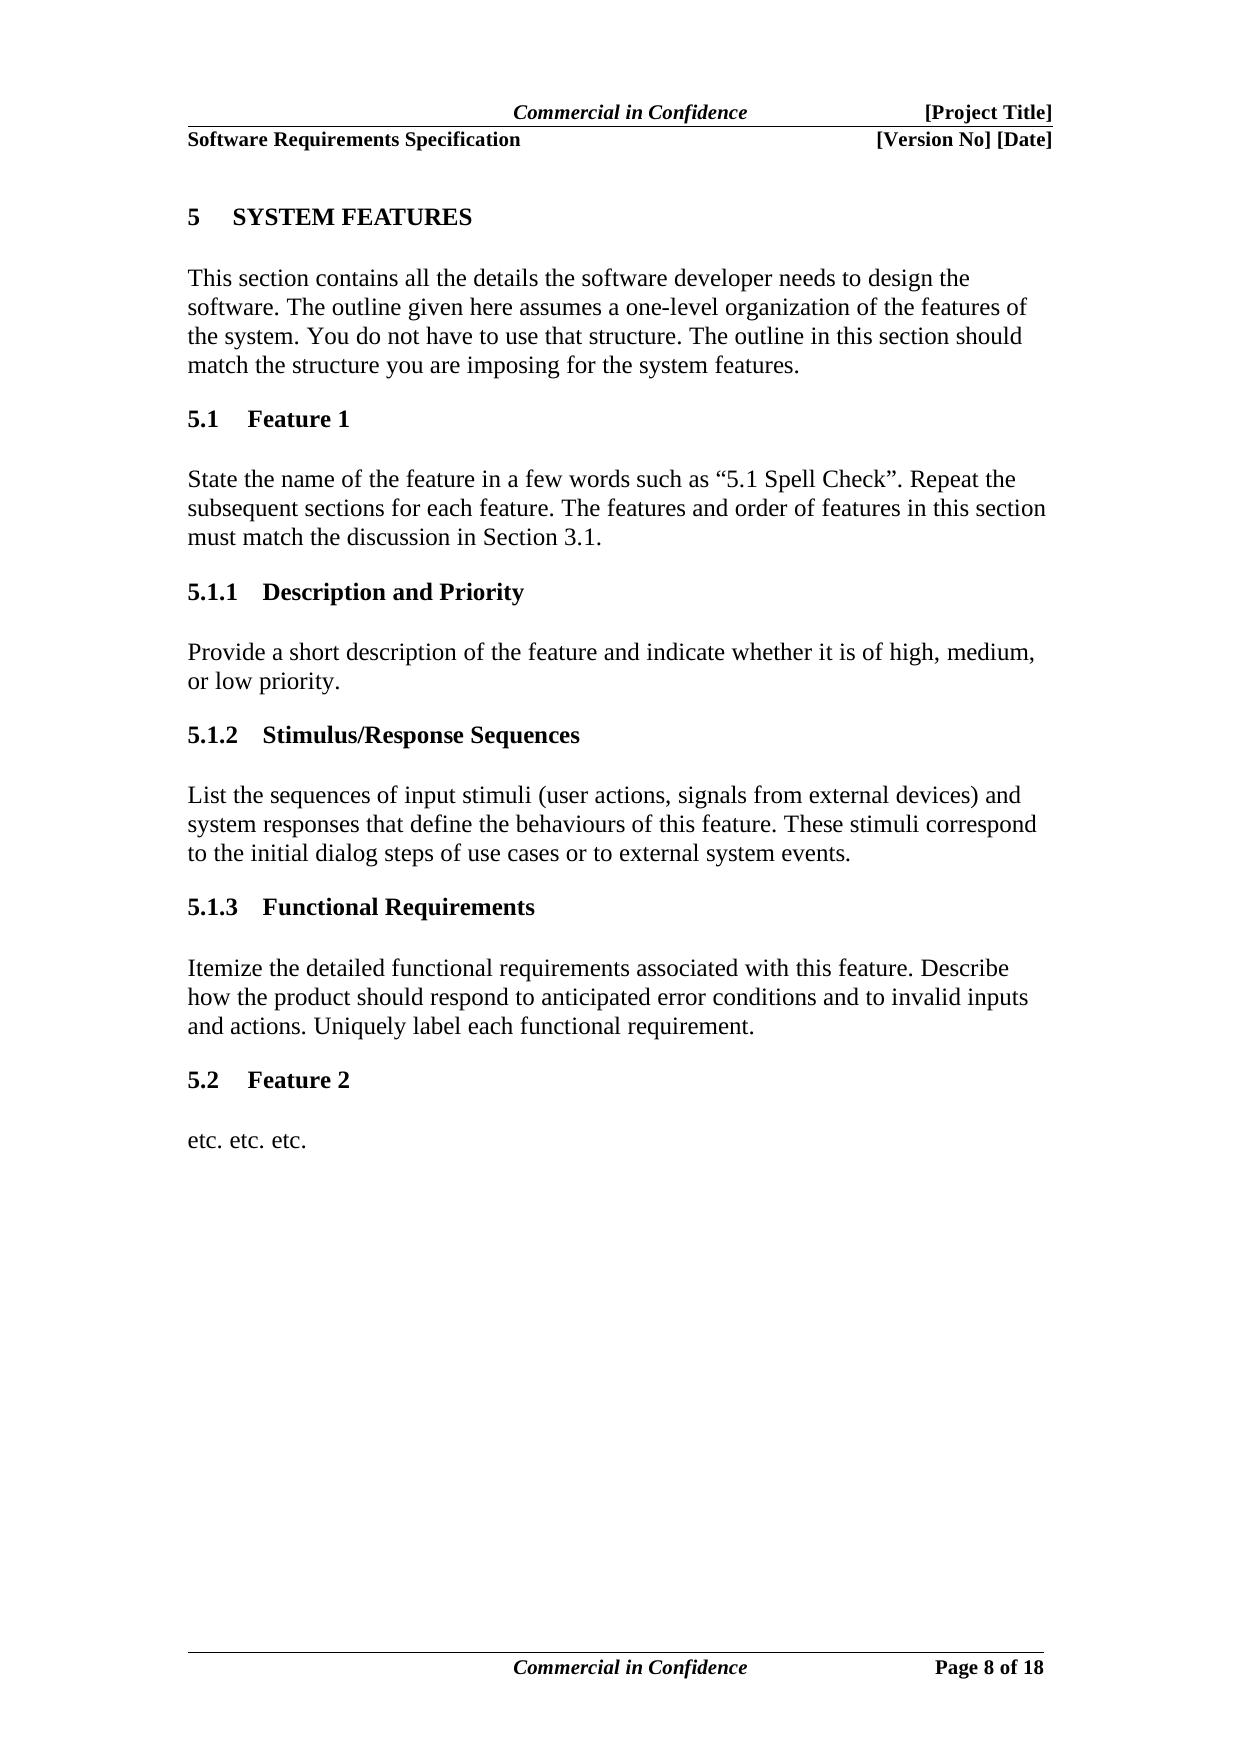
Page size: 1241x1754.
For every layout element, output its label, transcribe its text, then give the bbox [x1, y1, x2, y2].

subtitle Functional Requirements [187, 892, 1053, 921]
subtitle Description and Priority [187, 576, 1053, 605]
text State the name of the feature in a few words such as “5.1 Spell Check”. Repeat the subsequent sections for each feature. The features and order of features in this section must match the discussion in Section 3.1. [187, 464, 1053, 551]
subtitle Stimulus/Response Sequences [187, 720, 1053, 749]
text This section contains all the details the software developer needs to design the software. The outline given here assumes a one-level organization of the features of the system. You do not have to use that structure. The outline in this section should match the structure you are imposing for the system features. [187, 263, 1053, 379]
subtitle Feature 1 [187, 404, 1053, 433]
text etc. etc. etc. [187, 1125, 1053, 1154]
subtitle Feature 2 [187, 1065, 1053, 1094]
text Itemize the detailed functional requirements associated with this feature. Describe how the product should respond to anticipated error conditions and to invalid inputs and actions. Uniquely label each functional requirement. [187, 953, 1053, 1040]
text List the sequences of input stimuli (user actions, signals from external devices) and system responses that define the behaviours of this feature. These stimuli correspond to the initial dialog steps of use cases or to external system events. [187, 780, 1053, 867]
text Provide a short description of the feature and indicate whether it is of high, medium, or low priority. [187, 637, 1053, 695]
subtitle System Features [187, 202, 1053, 231]
